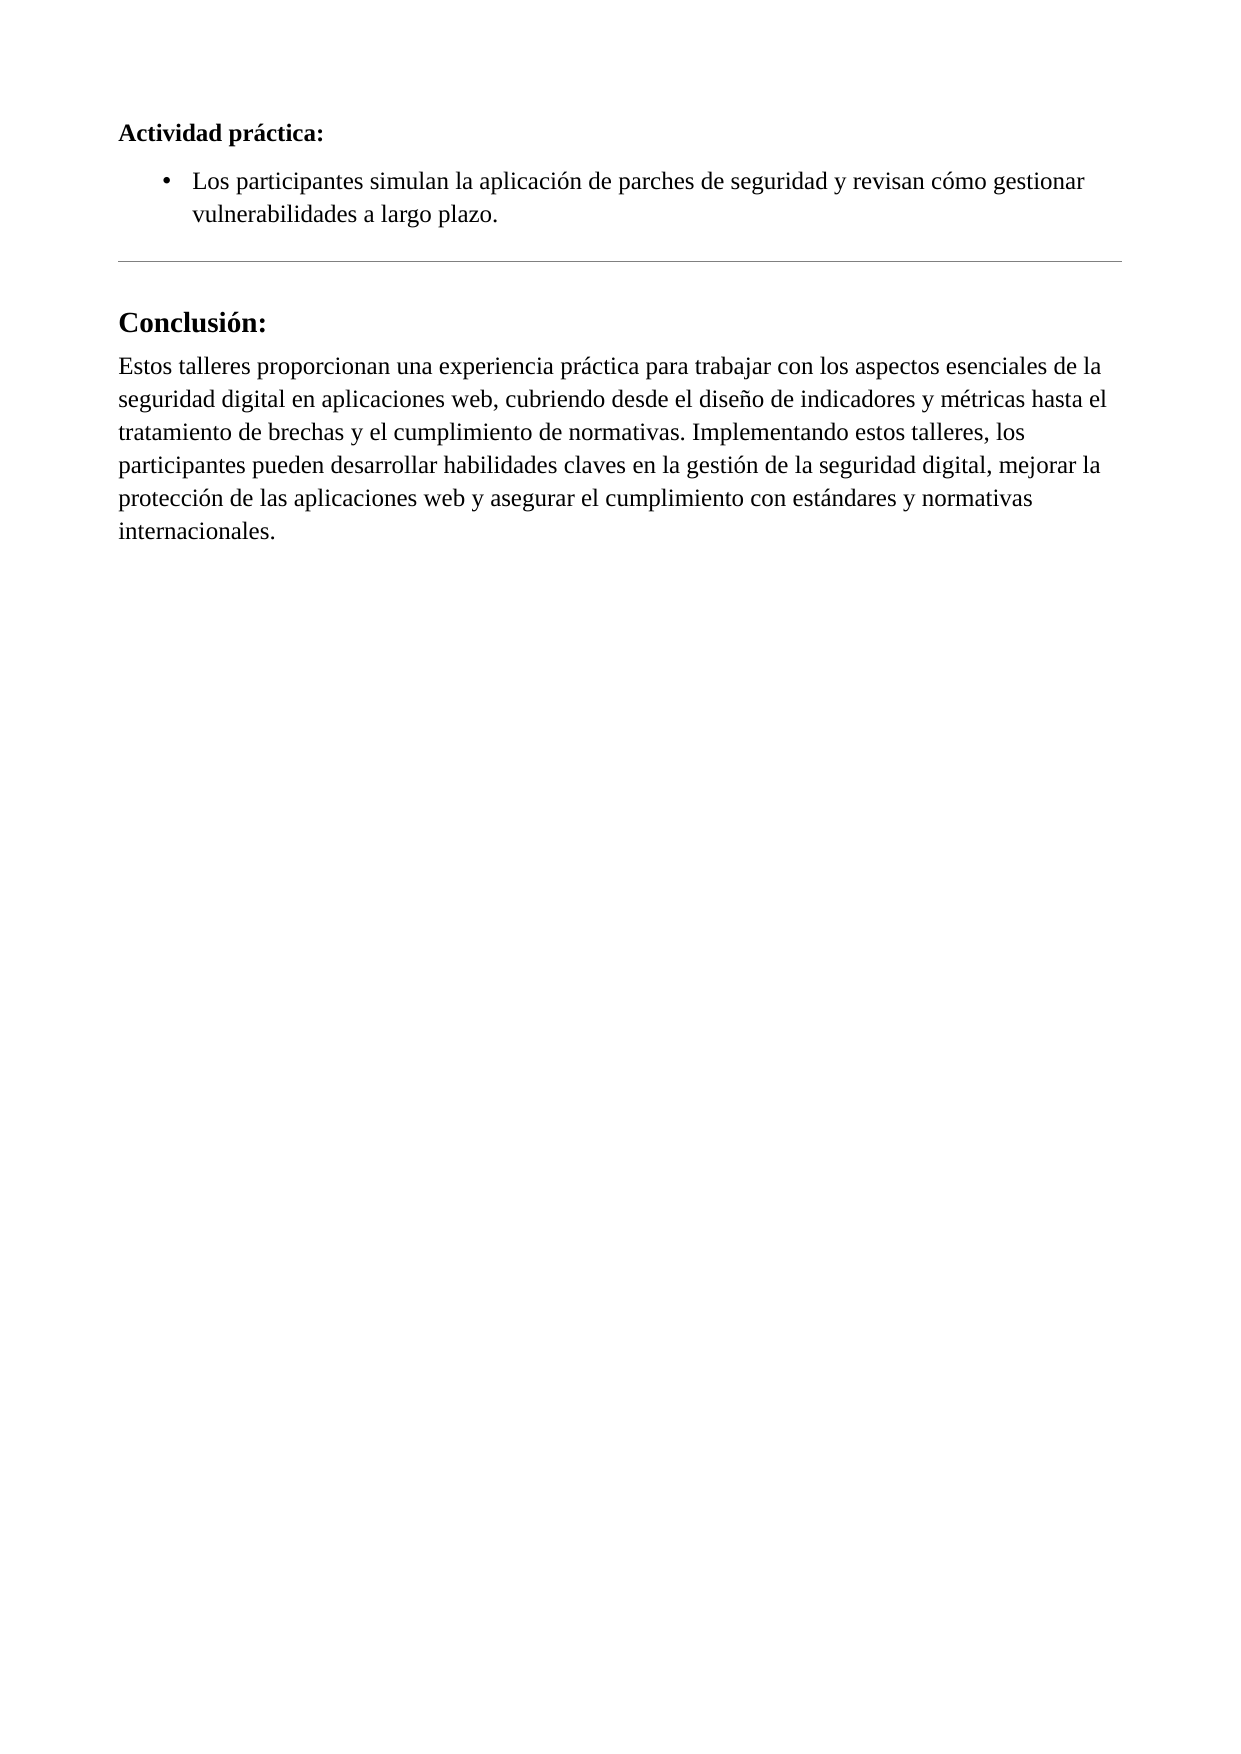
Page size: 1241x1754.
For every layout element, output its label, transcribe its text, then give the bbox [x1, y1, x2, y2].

list Los participantes simulan la aplicación de parches de seguridad y revisan cómo gestionar vulnerabilidades a largo plazo. [162, 166, 1122, 227]
subtitle Conclusión: [118, 305, 1122, 339]
text Estos talleres proporcionan una experiencia práctica para trabajar con los aspectos esenciales de la seguridad digital en aplicaciones web, cubriendo desde el diseño de indicadores y métricas hasta el tratamiento de brechas y el cumplimiento de normativas. Implementando estos talleres, los participantes pueden desarrollar habilidades claves en la gestión de la seguridad digital, mejorar la protección de las aplicaciones web y asegurar el cumplimiento con estándares y normativas internacionales. [118, 351, 1122, 545]
text Actividad práctica: [118, 118, 1122, 147]
